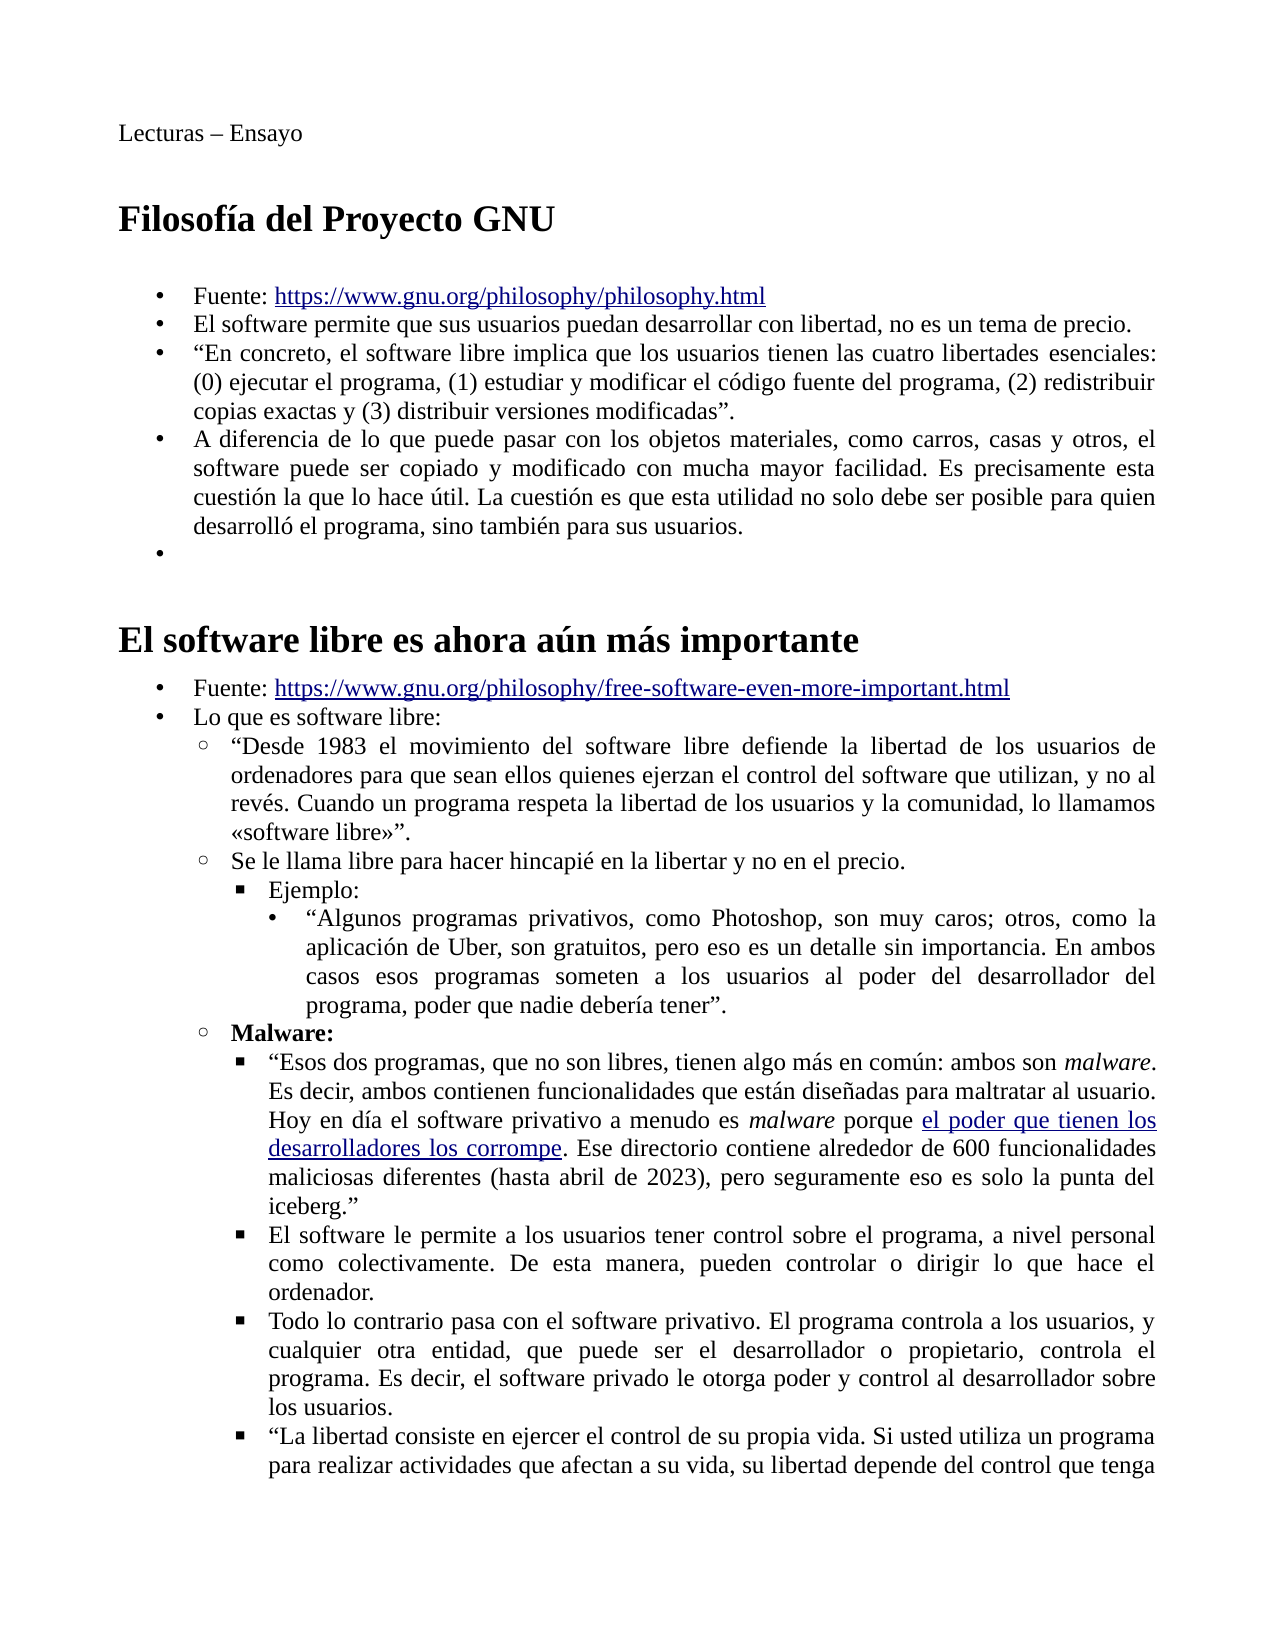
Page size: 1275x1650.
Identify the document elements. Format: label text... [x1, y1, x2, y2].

list Todo lo contrario pasa con el software privativo. El programa controla a los usuarios, y cualquier otra entidad, que puede ser el desarrollador o propietario, controla el programa. Es decir, el software privado le otorga poder y control al desarrollador sobre los usuarios. [231, 1306, 1157, 1421]
list El software le permite a los usuarios tener control sobre el programa, a nivel personal como colectivamente. De esta manera, pueden controlar o dirigir lo que hace el ordenador. [231, 1220, 1157, 1306]
text Lecturas – Ensayo [118, 118, 1157, 147]
subtitle Filosofía del Proyecto GNU [118, 196, 1157, 239]
list A diferencia de lo que puede pasar con los objetos materiales, como carros, casas y otros, el software puede ser copiado y modificado con mucha mayor facilidad. Es precisamente esta cuestión la que lo hace útil. La cuestión es que esta utilidad no solo debe ser posible para quien desarrolló el programa, sino también para sus usuarios. [156, 424, 1157, 539]
list “La libertad consiste en ejercer el control de su propia vida. Si usted utiliza un programa para realizar actividades que afectan a su vida, su libertad depende del control que tenga [231, 1421, 1157, 1478]
list Fuente: https://www.gnu.org/philosophy/free-software-even-more-important.html [156, 673, 1157, 702]
list “Esos dos programas, que no son libres, tienen algo más en común: ambos son malware. Es decir, ambos contienen funcionalidades que están diseñadas para maltratar al usuario. Hoy en día el software privativo a menudo es malware porque el poder que tienen los desarrolladores los corrompe. Ese directorio contiene alrededor de 600 funcionalidades maliciosas diferentes (hasta abril de 2023), pero seguramente eso es solo la punta del iceberg.” [231, 1047, 1157, 1220]
list Se le llama libre para hacer hincapié en la libertar y no en el precio. [193, 846, 1157, 875]
list Fuente: https://www.gnu.org/philosophy/philosophy.html [156, 281, 1157, 309]
list El software permite que sus usuarios puedan desarrollar con libertad, no es un tema de precio. [156, 309, 1157, 338]
list “Desde 1983 el movimiento del software libre defiende la libertad de los usuarios de ordenadores para que sean ellos quienes ejerzan el control del software que utilizan, y no al revés. Cuando un programa respeta la libertad de los usuarios y la comunidad, lo llamamos «software libre»”. [193, 731, 1157, 846]
subtitle El software libre es ahora aún más importante [118, 618, 1157, 661]
list Malware: [193, 1018, 1157, 1047]
list “En concreto, el software libre implica que los usuarios tienen las cuatro libertades esenciales: (0) ejecutar el programa, (1) estudiar y modificar el código fuente del programa, (2) redistribuir copias exactas y (3) distribuir versiones modificadas”. [156, 338, 1157, 424]
list “Algunos programas privativos, como Photoshop, son muy caros; otros, como la aplicación de Uber, son gratuitos, pero eso es un detalle sin importancia. En ambos casos esos programas someten a los usuarios al poder del desarrollador del programa, poder que nadie debería tener”. [268, 903, 1157, 1018]
list Lo que es software libre: [156, 702, 1157, 731]
list Ejemplo: [231, 875, 1157, 903]
